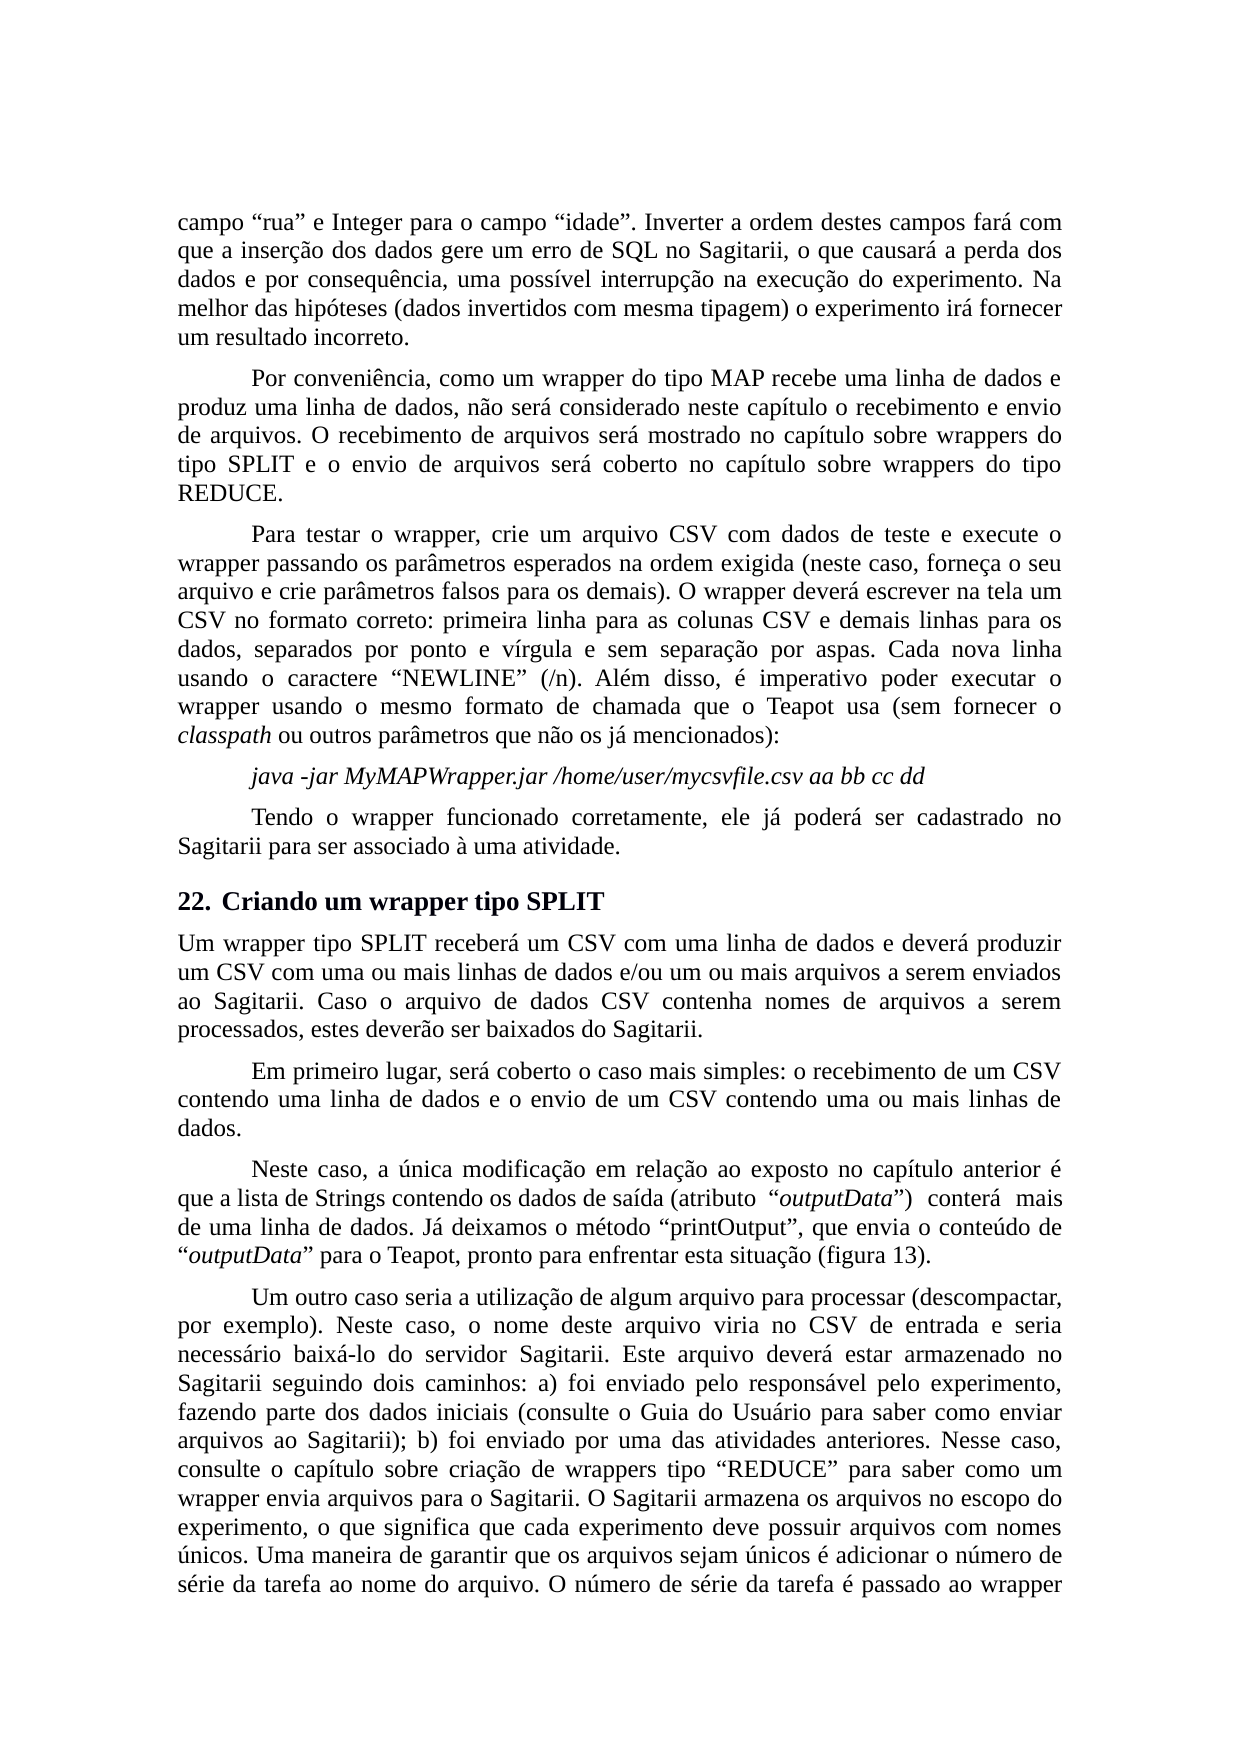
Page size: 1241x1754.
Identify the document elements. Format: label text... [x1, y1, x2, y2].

text Por conveniência, como um wrapper do tipo MAP recebe uma linha de dados e produz uma linha de dados, não será considerado neste capítulo o recebimento e envio de arquivos. O recebimento de arquivos será mostrado no capítulo sobre wrappers do tipo SPLIT e o envio de arquivos será coberto no capítulo sobre wrappers do tipo REDUCE. [177, 363, 1063, 507]
text Para testar o wrapper, crie um arquivo CSV com dados de teste e execute o wrapper passando os parâmetros esperados na ordem exigida (neste caso, forneça o seu arquivo e crie parâmetros falsos para os demais). O wrapper deverá escrever na tela um CSV no formato correto: primeira linha para as colunas CSV e demais linhas para os dados, separados por ponto e vírgula e sem separação por aspas. Cada nova linha usando o caractere “NEWLINE” (/n). Além disso, é imperativo poder executar o wrapper usando o mesmo formato de chamada que o Teapot usa (sem fornecer o classpath ou outros parâmetros que não os já mencionados): [177, 519, 1063, 749]
text Um wrapper tipo SPLIT receberá um CSV com uma linha de dados e deverá produzir um CSV com uma ou mais linhas de dados e/ou um ou mais arquivos a serem enviados ao Sagitarii. Caso o arquivo de dados CSV contenha nomes de arquivos a serem processados, estes deverão ser baixados do Sagitarii. [177, 928, 1063, 1043]
text Em primeiro lugar, será coberto o caso mais simples: o recebimento de um CSV contendo uma linha de dados e o envio de um CSV contendo uma ou mais linhas de dados. [177, 1056, 1063, 1142]
text Tendo o wrapper funcionado corretamente, ele já poderá ser cadastrado no Sagitarii para ser associado à uma atividade. [177, 802, 1063, 860]
text Neste caso, a única modificação em relação ao exposto no capítulo anterior é que a lista de Strings contendo os dados de saída (atributo “outputData”) conterá mais de uma linha de dados. Já deixamos o método “printOutput”, que envia o conteúdo de “outputData” para o Teapot, pronto para enfrentar esta situação (figura 13). [177, 1154, 1063, 1269]
text java -jar MyMAPWrapper.jar /home/user/mycsvfile.csv aa bb cc dd [177, 761, 1063, 790]
title Criando um wrapper tipo SPLIT [177, 885, 1063, 916]
text Um outro caso seria a utilização de algum arquivo para processar (descompactar, por exemplo). Neste caso, o nome deste arquivo viria no CSV de entrada e seria necessário baixá-lo do servidor Sagitarii. Este arquivo deverá estar armazenado no Sagitarii seguindo dois caminhos: a) foi enviado pelo responsável pelo experimento, fazendo parte dos dados iniciais (consulte o Guia do Usuário para saber como enviar arquivos ao Sagitarii); b) foi enviado por uma das atividades anteriores. Nesse caso, consulte o capítulo sobre criação de wrappers tipo “REDUCE” para saber como um wrapper envia arquivos para o Sagitarii. O Sagitarii armazena os arquivos no escopo do experimento, o que significa que cada experimento deve possuir arquivos com nomes únicos. Uma maneira de garantir que os arquivos sejam únicos é adicionar o número de série da tarefa ao nome do arquivo. O número de série da tarefa é passado ao wrapper [177, 1282, 1063, 1598]
text campo “rua” e Integer para o campo “idade”. Inverter a ordem destes campos fará com que a inserção dos dados gere um erro de SQL no Sagitarii, o que causará a perda dos dados e por consequência, uma possível interrupção na execução do experimento. Na melhor das hipóteses (dados invertidos com mesma tipagem) o experimento irá fornecer um resultado incorreto. [177, 207, 1063, 350]
